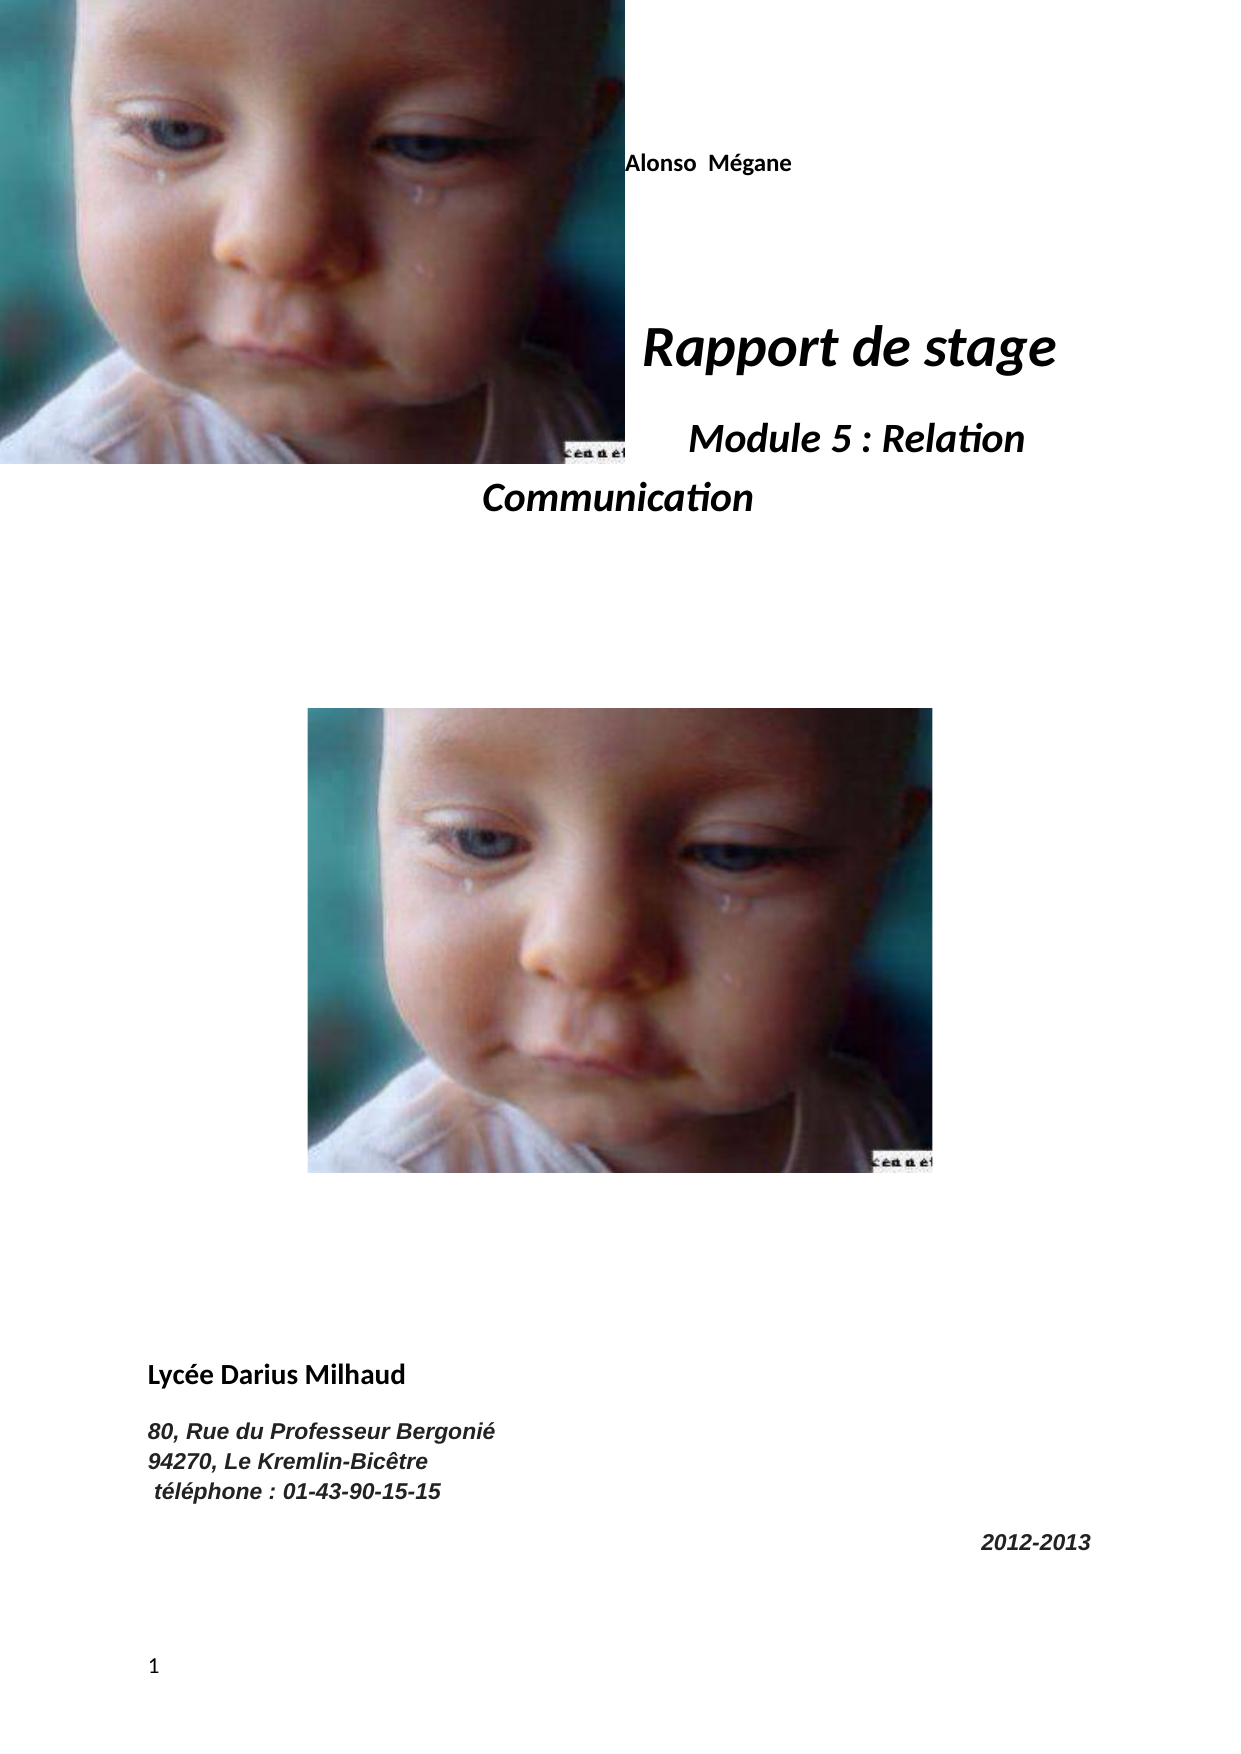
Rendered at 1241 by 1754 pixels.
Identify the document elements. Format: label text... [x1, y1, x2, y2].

text 80, Rue du Professeur Bergonié [148, 1418, 1093, 1444]
text Module 5 : Relation Communication [148, 412, 1093, 521]
picture [307, 708, 933, 1173]
text Alonso Mégane [625, 148, 1093, 178]
picture [0, 0, 625, 464]
text 2012-2013 [148, 1529, 1093, 1556]
text Rapport de stage [625, 309, 1093, 381]
text Lycée Darius Milhaud [148, 1356, 1093, 1392]
text 94270, Le Kremlin-Bicêtre téléphone : 01-43-90-15-15 [148, 1448, 1093, 1504]
